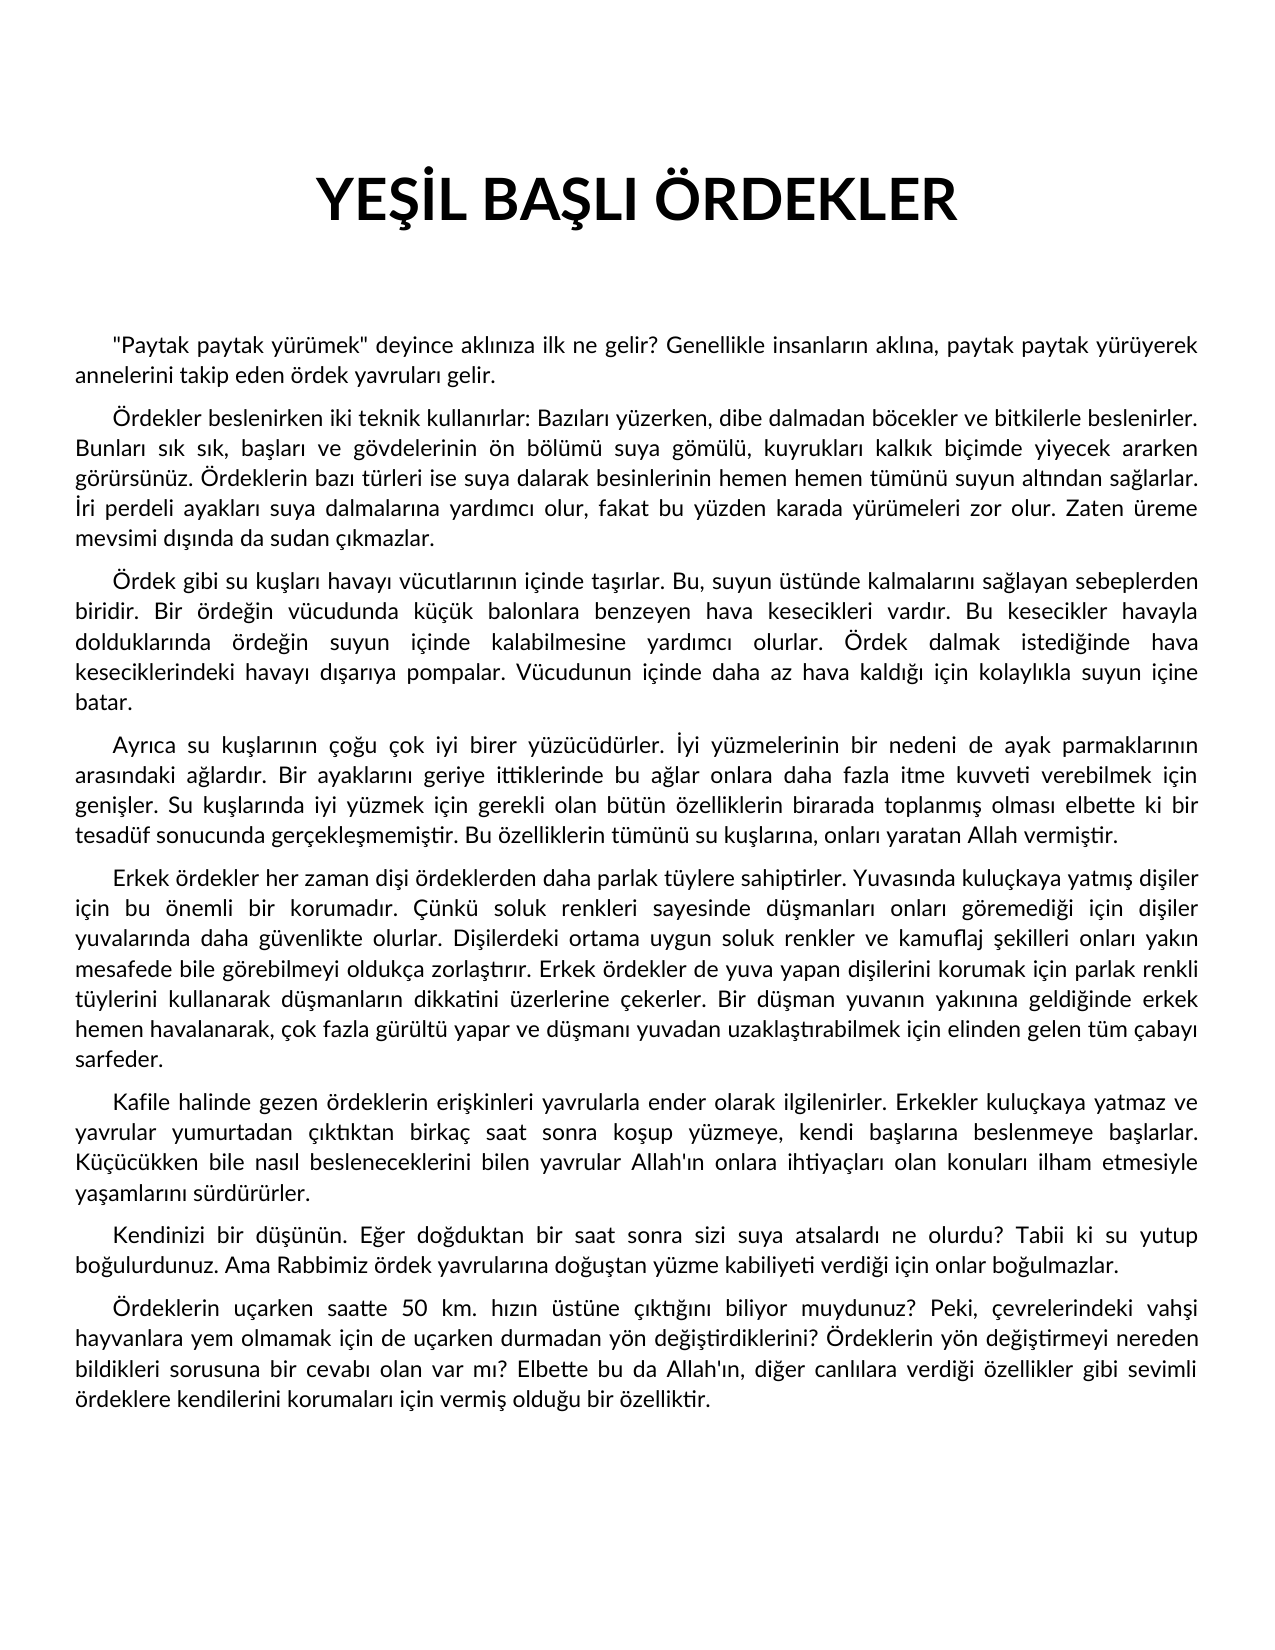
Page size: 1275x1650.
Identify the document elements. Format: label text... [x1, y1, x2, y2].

subtitle YEŞİL BAŞLI ÖRDEKLER [75, 162, 1200, 232]
text Ördek gibi su kuşları havayı vücutlarının içinde taşırlar. Bu, suyun üstünde kalmalarını sağlayan sebeplerden biridir. Bir ördeğin vücudunda küçük balonlara benzeyen hava kesecikleri vardır. Bu kesecikler havayla dolduklarında ördeğin suyun içinde kalabilmesine yardımcı olurlar. Ördek dalmak istediğinde hava keseciklerindeki havayı dışarıya pompalar. Vücudunun içinde daha az hava kaldığı için kolaylıkla suyun içine batar. [75, 567, 1200, 715]
text Erkek ördekler her zaman dişi ördeklerden daha parlak tüylere sahiptirler. Yuvasında kuluçkaya yatmış dişiler için bu önemli bir korumadır. Çünkü soluk renkleri sayesinde düşmanları onları göremediği için dişiler yuvalarında daha güvenlikte olurlar. Dişilerdeki ortama uygun soluk renkler ve kamuflaj şekilleri onları yakın mesafede bile görebilmeyi oldukça zorlaştırır. Erkek ördekler de yuva yapan dişilerini korumak için parlak renkli tüylerini kullanarak düşmanların dikkatini üzerlerine çekerler. Bir düşman yuvanın yakınına geldiğinde erkek hemen havalanarak, çok fazla gürültü yapar ve düşmanı yuvadan uzaklaştırabilmek için elinden gelen tüm çabayı sarfeder. [75, 864, 1200, 1072]
text Ördeklerin uçarken saatte 50 km. hızın üstüne çıktığını biliyor muydunuz? Peki, çevrelerindeki vahşi hayvanlara yem olmamak için de uçarken durmadan yön değiştirdiklerini? Ördeklerin yön değiştirmeyi nereden bildikleri sorusuna bir cevabı olan var mı? Elbette bu da Allah'ın, diğer canlılara verdiği özellikler gibi sevimli ördeklere kendilerini korumaları için vermiş olduğu bir özelliktir. [75, 1294, 1200, 1412]
text "Paytak paytak yürümek" deyince aklınıza ilk ne gelir? Genellikle insanların aklına, paytak paytak yürüyerek annelerini takip eden ördek yavruları gelir. [75, 330, 1200, 388]
text Kendinizi bir düşünün. Eğer doğduktan bir saat sonra sizi suya atsalardı ne olurdu? Tabii ki su yutup boğulurdunuz. Ama Rabbimiz ördek yavrularına doğuştan yüzme kabiliyeti verdiği için onlar boğulmazlar. [75, 1221, 1200, 1279]
text Ayrıca su kuşlarının çoğu çok iyi birer yüzücüdürler. İyi yüzmelerinin bir nedeni de ayak parmaklarının arasındaki ağlardır. Bir ayaklarını geriye ittiklerinde bu ağlar onlara daha fazla itme kuvveti verebilmek için genişler. Su kuşlarında iyi yüzmek için gerekli olan bütün özelliklerin birarada toplanmış olması elbette ki bir tesadüf sonucunda gerçekleşmemiştir. Bu özelliklerin tümünü su kuşlarına, onları yaratan Allah vermiştir. [75, 730, 1200, 848]
text Kafile halinde gezen ördeklerin erişkinleri yavrularla ender olarak ilgilenirler. Erkekler kuluçkaya yatmaz ve yavrular yumurtadan çıktıktan birkaç saat sonra koşup yüzmeye, kendi başlarına beslenmeye başlarlar. Küçücükken bile nasıl besleneceklerini bilen yavrular Allah'ın onlara ihtiyaçları olan konuları ilham etmesiyle yaşamlarını sürdürürler. [75, 1088, 1200, 1206]
text Ördekler beslenirken iki teknik kullanırlar: Bazıları yüzerken, dibe dalmadan böcekler ve bitkilerle beslenirler. Bunları sık sık, başları ve gövdelerinin ön bölümü suya gömülü, kuyrukları kalkık biçimde yiyecek ararken görürsünüz. Ördeklerin bazı türleri ise suya dalarak besinlerinin hemen hemen tümünü suyun altından sağlarlar. İri perdeli ayakları suya dalmalarına yardımcı olur, fakat bu yüzden karada yürümeleri zor olur. Zaten üreme mevsimi dışında da sudan çıkmazlar. [75, 403, 1200, 552]
